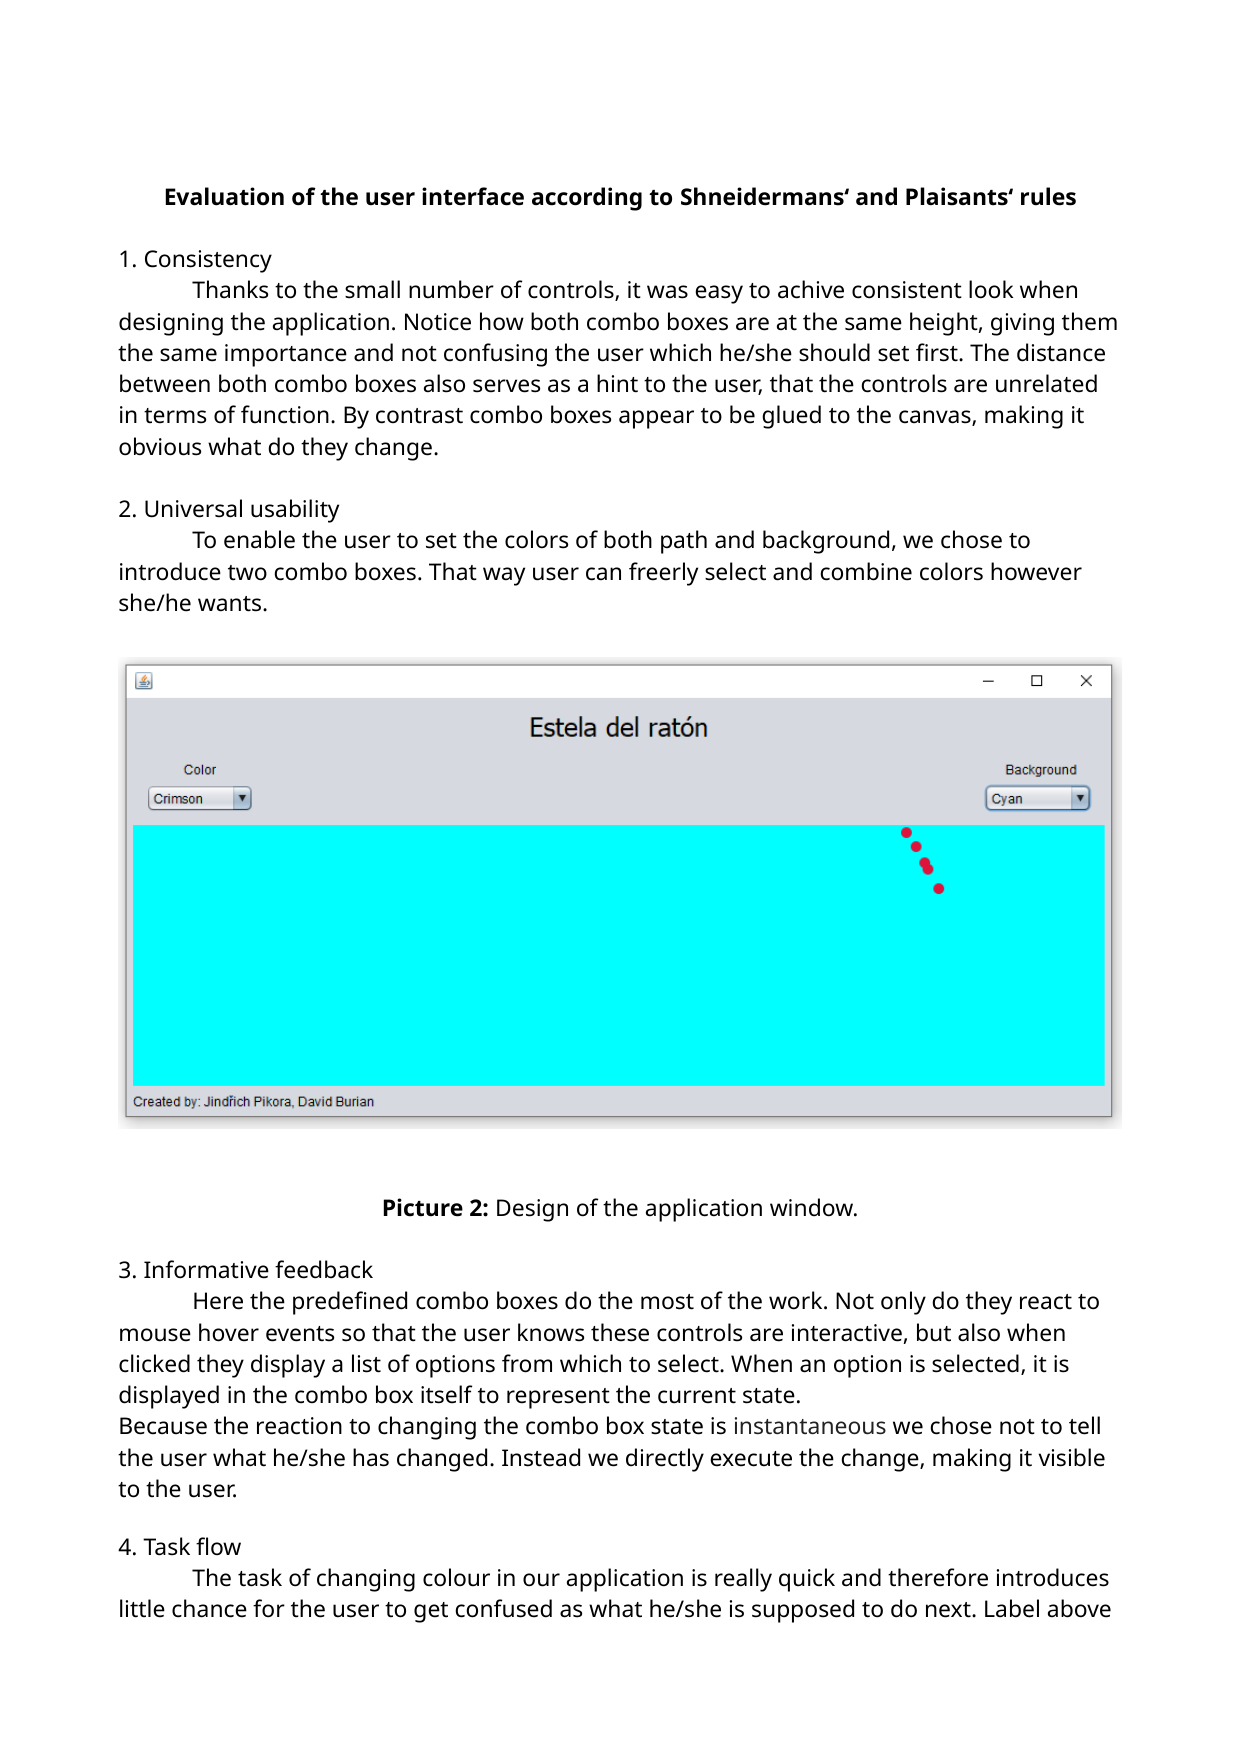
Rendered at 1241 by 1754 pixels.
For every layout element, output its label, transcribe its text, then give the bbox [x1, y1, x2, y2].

text Evaluation of the user interface according to Shneidermans‘ and Plaisants‘ rules [118, 181, 1122, 212]
text Here the predefined combo boxes do the most of the work. Not only do they react to mouse hover events so that the user knows these controls are interactive, but also when clicked they display a list of options from which to select. When an option is selected, it is displayed in the combo box itself to represent the current state. [118, 1285, 1122, 1410]
text To enable the user to set the colors of both path and background, we chose to introduce two combo boxes. That way user can freerly select and combine colors however she/he wants. [118, 524, 1122, 618]
picture [118, 657, 1123, 1129]
text 1. Consistency [118, 243, 1122, 274]
text Because the reaction to changing the combo box state is instantaneous we chose not to tell the user what he/she has changed. Instead we directly execute the change, making it visible to the user. [118, 1410, 1122, 1504]
text 4. Task flow [118, 1530, 1122, 1562]
text Thanks to the small number of controls, it was easy to achive consistent look when designing the application. Notice how both combo boxes are at the same height, giving them the same importance and not confusing the user which he/she should set first. The distance between both combo boxes also serves as a hint to the user, that the controls are unrelated in terms of function. By contrast combo boxes appear to be glued to the canvas, making it obvious what do they change. [118, 274, 1122, 462]
text 2. Universal usability [118, 493, 1122, 524]
text 3. Informative feedback [118, 1254, 1122, 1285]
text Picture 2: Design of the application window. [118, 1192, 1122, 1223]
text The task of changing colour in our application is really quick and therefore introduces little chance for the user to get confused as what he/she is supposed to do next. Label above [118, 1562, 1122, 1624]
